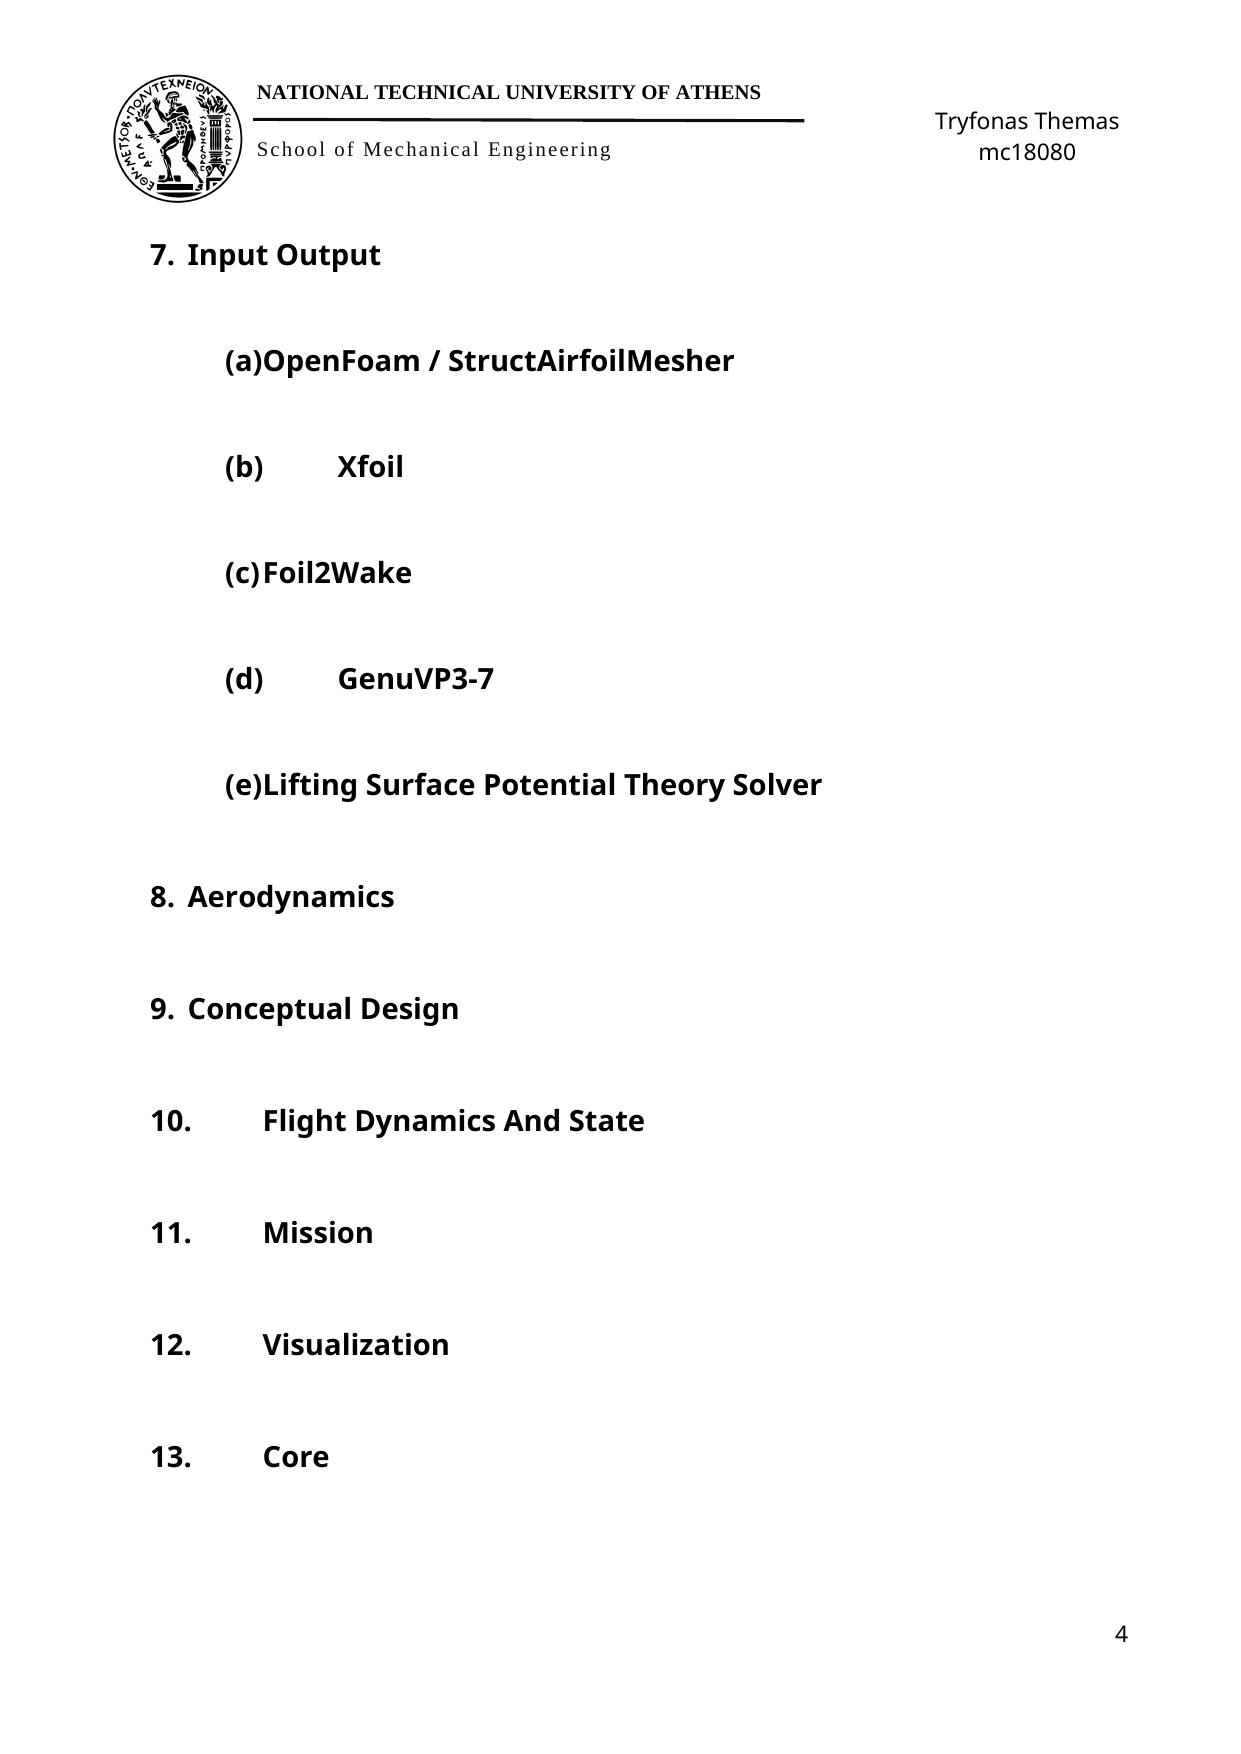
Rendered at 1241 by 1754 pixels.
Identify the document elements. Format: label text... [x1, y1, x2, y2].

subtitle Visualization [150, 1324, 1128, 1364]
subtitle Conceptual Design [150, 988, 1128, 1028]
subtitle Core [150, 1436, 1128, 1476]
subtitle OpenFoam / StructAirfoilMesher [225, 341, 1128, 380]
subtitle Input Output [150, 235, 1128, 274]
subtitle GenuVP3-7 [225, 658, 1128, 698]
subtitle Mission [150, 1212, 1128, 1252]
picture [112, 73, 244, 204]
subtitle Foil2Wake [225, 552, 1128, 592]
subtitle Flight Dynamics And State [150, 1100, 1128, 1140]
subtitle Xfoil [225, 446, 1128, 486]
subtitle Aerodynamics [150, 876, 1128, 916]
subtitle Lifting Surface Potential Theory Solver [225, 764, 1128, 803]
